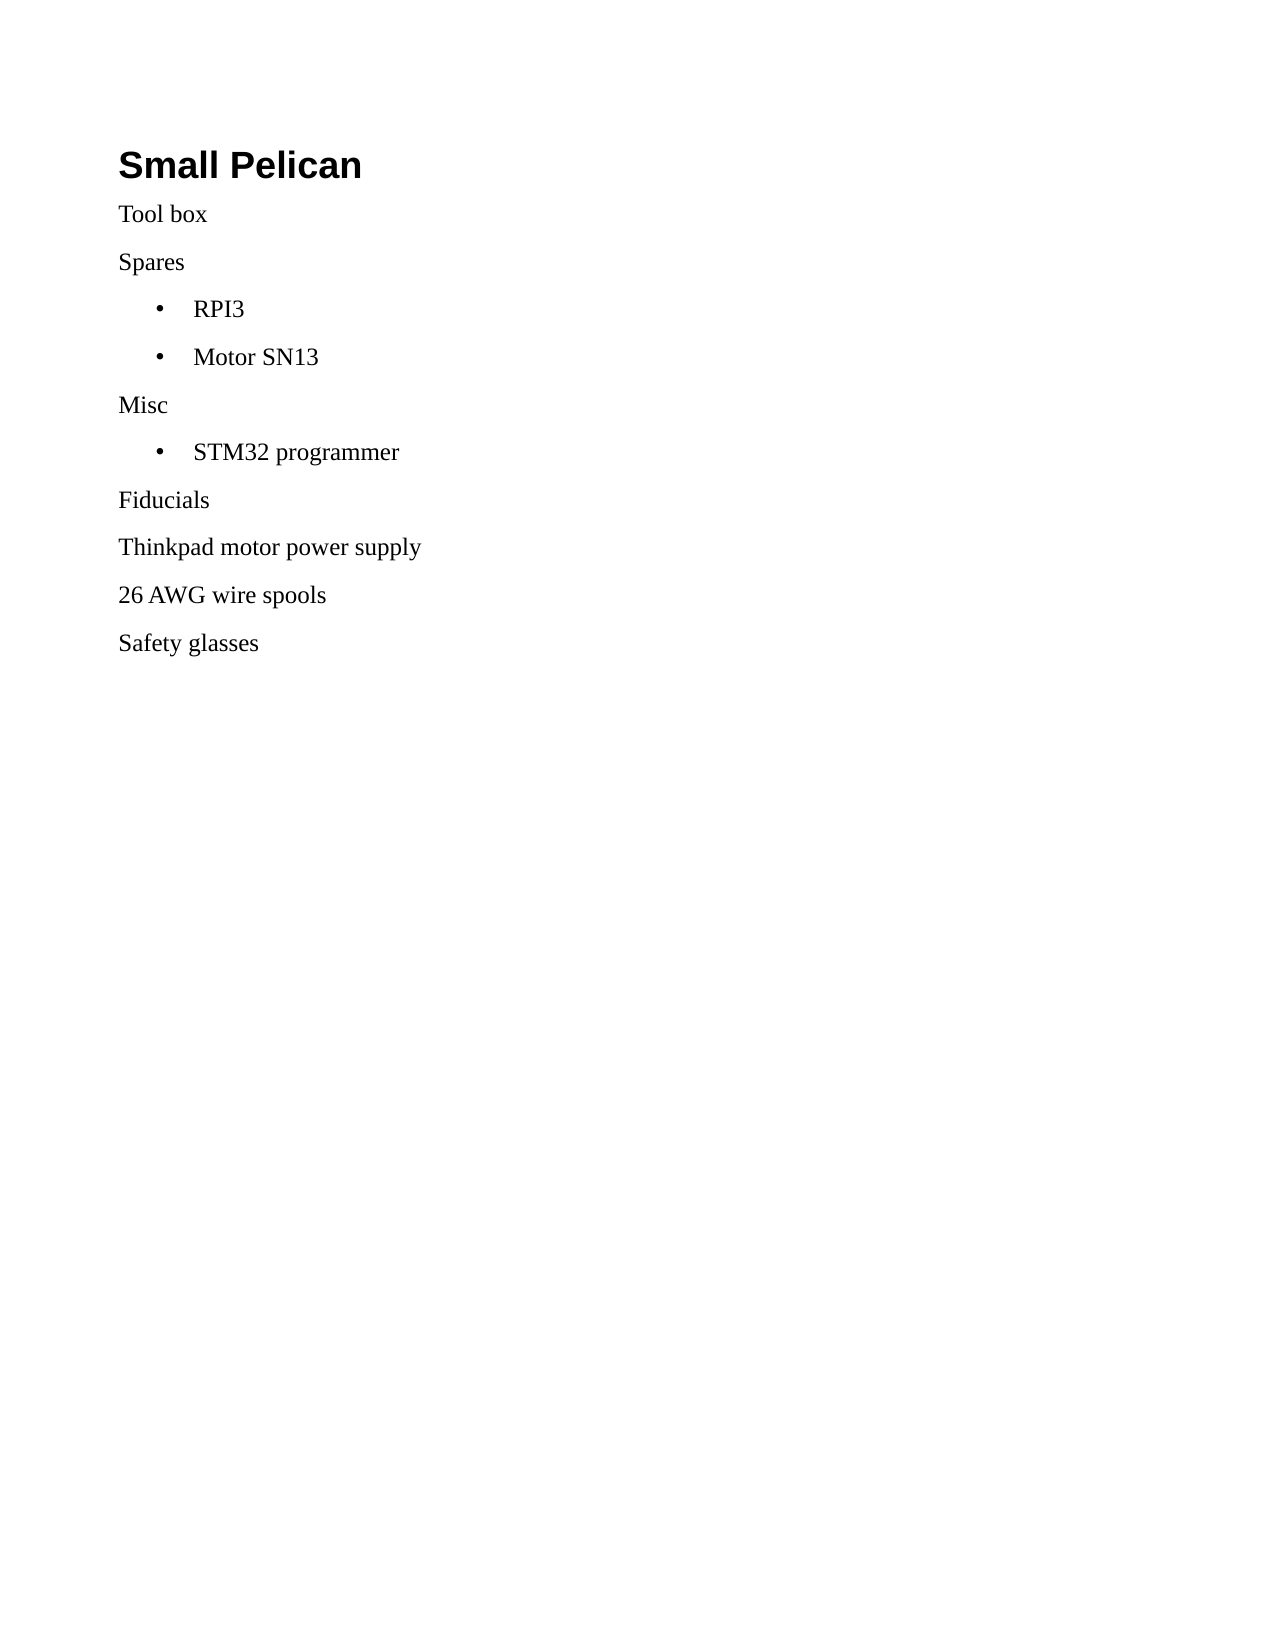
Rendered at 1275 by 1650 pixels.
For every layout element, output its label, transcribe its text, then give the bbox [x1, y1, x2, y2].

subtitle Small Pelican [118, 143, 622, 187]
text Tool box [118, 199, 622, 228]
list Motor SN13 [156, 342, 622, 371]
text Safety glasses [118, 628, 622, 656]
text Misc [118, 390, 622, 418]
list STM32 programmer [156, 437, 622, 466]
list RPI3 [156, 294, 622, 323]
text Fiducials [118, 485, 622, 514]
text Spares [118, 247, 622, 276]
text 26 AWG wire spools [118, 580, 622, 609]
text Thinkpad motor power supply [118, 532, 622, 561]
